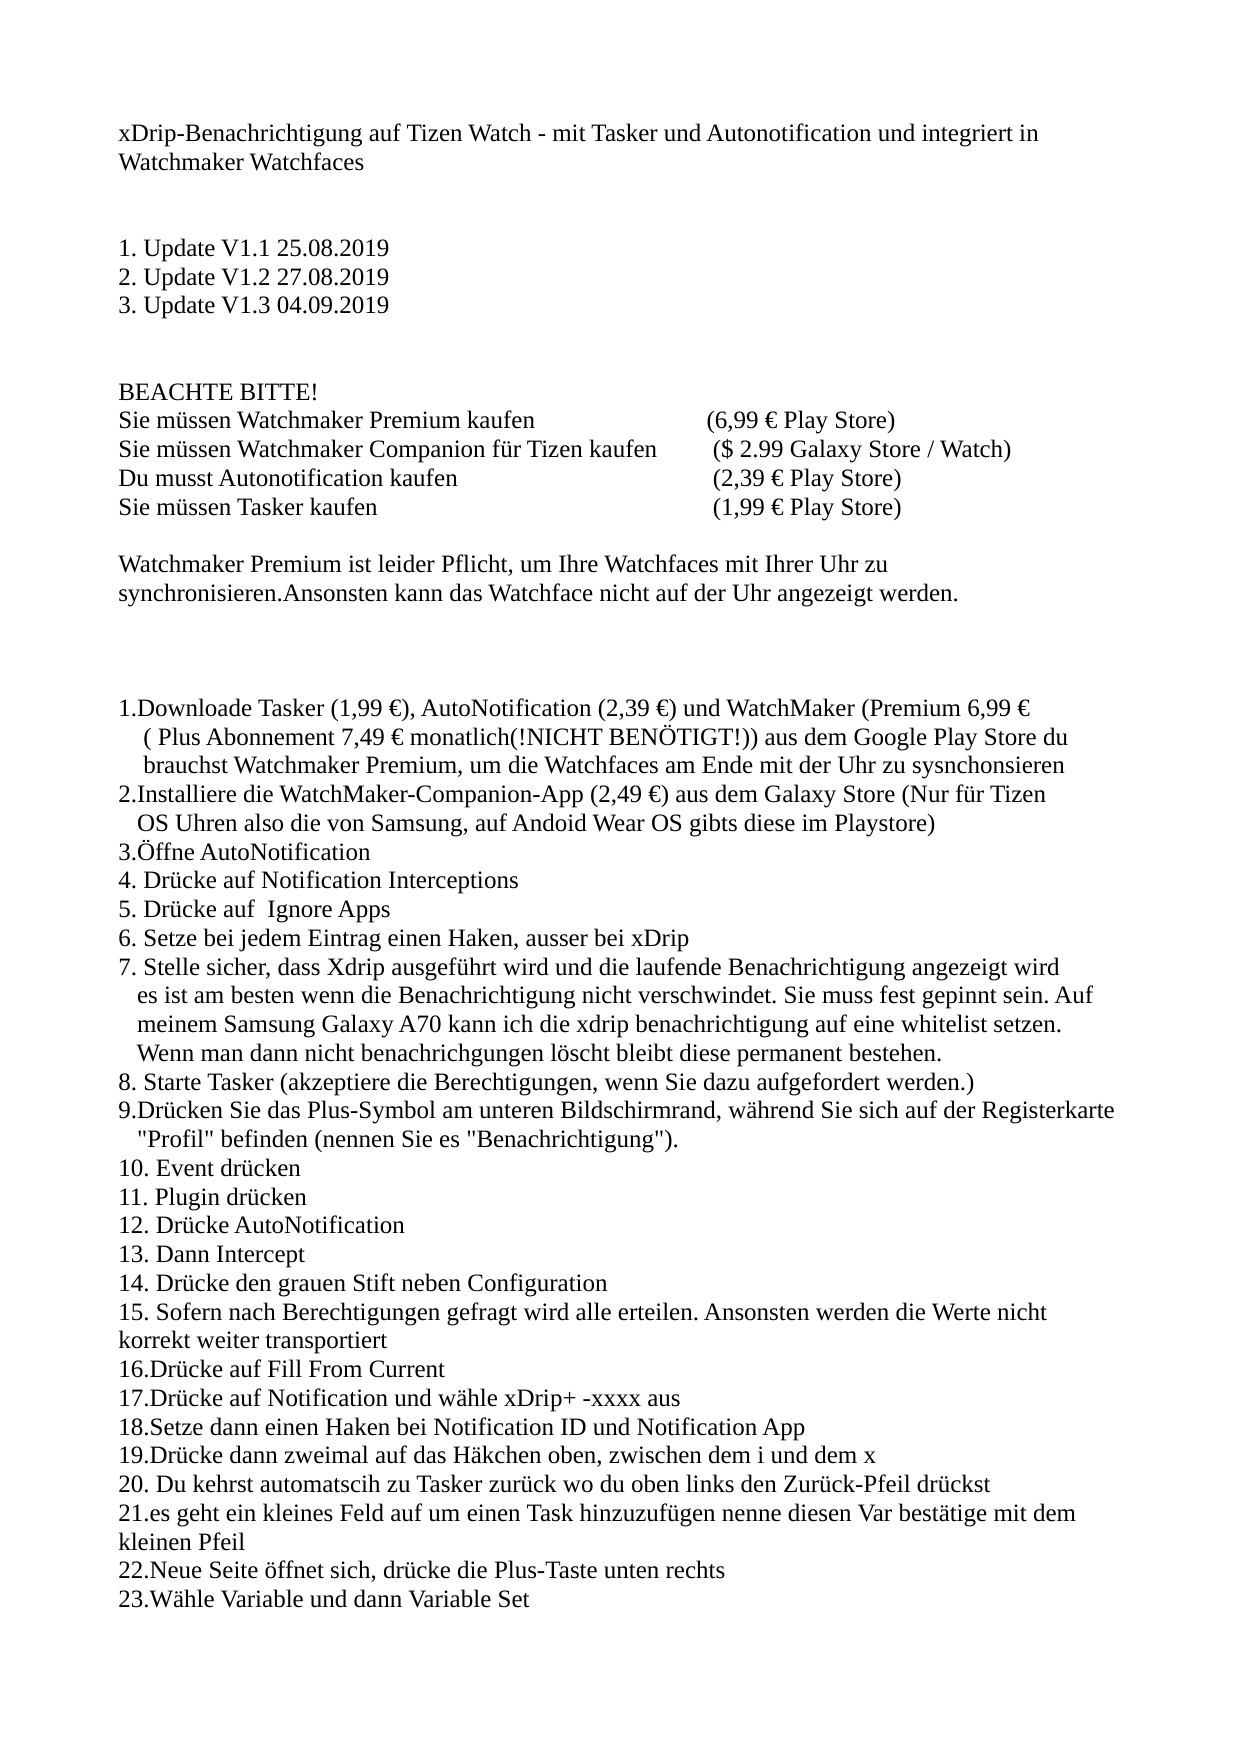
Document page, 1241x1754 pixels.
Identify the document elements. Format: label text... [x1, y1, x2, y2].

text 3. Update V1.3 04.09.2019 [118, 291, 1122, 319]
text "Profil" befinden (nennen Sie es "Benachrichtigung"). [118, 1124, 1122, 1153]
text Wenn man dann nicht benachrichgungen löscht bleibt diese permanent bestehen. [118, 1038, 1122, 1067]
text 7. Stelle sicher, dass Xdrip ausgeführt wird und die laufende Benachrichtigung angezeigt wird [118, 952, 1122, 981]
text Du musst Autonotification kaufen (2,39 € Play Store) [118, 463, 1122, 492]
text xDrip-Benachrichtigung auf Tizen Watch - mit Tasker und Autonotification und integriert in Watchmaker Watchfaces [118, 118, 1122, 176]
text meinem Samsung Galaxy A70 kann ich die xdrip benachrichtigung auf eine whitelist setzen. [118, 1009, 1122, 1038]
text 22.Neue Seite öffnet sich, drücke die Plus-Taste unten rechts [118, 1556, 1122, 1584]
text 16.Drücke auf Fill From Current [118, 1354, 1122, 1383]
text 6. Setze bei jedem Eintrag einen Haken, ausser bei xDrip [118, 923, 1122, 952]
text brauchst Watchmaker Premium, um die Watchfaces am Ende mit der Uhr zu sysnchonsieren [118, 751, 1122, 779]
text 8. Starte Tasker (akzeptiere die Berechtigungen, wenn Sie dazu aufgefordert werden.) [118, 1067, 1122, 1096]
text 23.Wähle Variable und dann Variable Set [118, 1584, 1122, 1613]
text Watchmaker Premium ist leider Pflicht, um Ihre Watchfaces mit Ihrer Uhr zu synchronisieren.Ansonsten kann das Watchface nicht auf der Uhr angezeigt werden. [118, 549, 1122, 607]
text 5. Drücke auf Ignore Apps [118, 894, 1122, 923]
text BEACHTE BITTE! [118, 377, 1122, 406]
text 20. Du kehrst automatscih zu Tasker zurück wo du oben links den Zurück-Pfeil drückst [118, 1469, 1122, 1498]
text 1.Downloade Tasker (1,99 €), AutoNotification (2,39 €) und WatchMaker (Premium 6,99 € [118, 693, 1122, 722]
text 21.es geht ein kleines Feld auf um einen Task hinzuzufügen nenne diesen Var bestätige mit dem kleinen Pfeil [118, 1498, 1122, 1556]
text 2. Update V1.2 27.08.2019 [118, 262, 1122, 291]
text 12. Drücke AutoNotification [118, 1211, 1122, 1239]
text 11. Plugin drücken [118, 1182, 1122, 1211]
text 3.Öffne AutoNotification [118, 837, 1122, 866]
text 13. Dann Intercept [118, 1239, 1122, 1268]
text 17.Drücke auf Notification und wähle xDrip+ -xxxx aus [118, 1383, 1122, 1412]
text 2.Installiere die WatchMaker-Companion-App (2,49 €) aus dem Galaxy Store (Nur für Tizen [118, 779, 1122, 808]
text Sie müssen Watchmaker Companion für Tizen kaufen ($ 2.99 Galaxy Store / Watch) [118, 434, 1122, 463]
text Sie müssen Watchmaker Premium kaufen (6,99 € Play Store) [118, 406, 1122, 434]
text 10. Event drücken [118, 1153, 1122, 1182]
text es ist am besten wenn die Benachrichtigung nicht verschwindet. Sie muss fest gepinnt sein. Auf [118, 981, 1122, 1009]
text 15. Sofern nach Berechtigungen gefragt wird alle erteilen. Ansonsten werden die Werte nicht korrekt weiter transportiert [118, 1297, 1122, 1354]
text 19.Drücke dann zweimal auf das Häkchen oben, zwischen dem i und dem x [118, 1441, 1122, 1469]
text 9.Drücken Sie das Plus-Symbol am unteren Bildschirmrand, während Sie sich auf der Registerkarte [118, 1096, 1122, 1124]
text 18.Setze dann einen Haken bei Notification ID und Notification App [118, 1412, 1122, 1441]
text ( Plus Abonnement 7,49 € monatlich(!NICHT BENÖTIGT!)) aus dem Google Play Store du [118, 722, 1122, 751]
text 4. Drücke auf Notification Interceptions [118, 866, 1122, 894]
text Sie müssen Tasker kaufen (1,99 € Play Store) [118, 492, 1122, 521]
text 1. Update V1.1 25.08.2019 [118, 233, 1122, 262]
text OS Uhren also die von Samsung, auf Andoid Wear OS gibts diese im Playstore) [118, 808, 1122, 837]
text 14. Drücke den grauen Stift neben Configuration [118, 1268, 1122, 1297]
